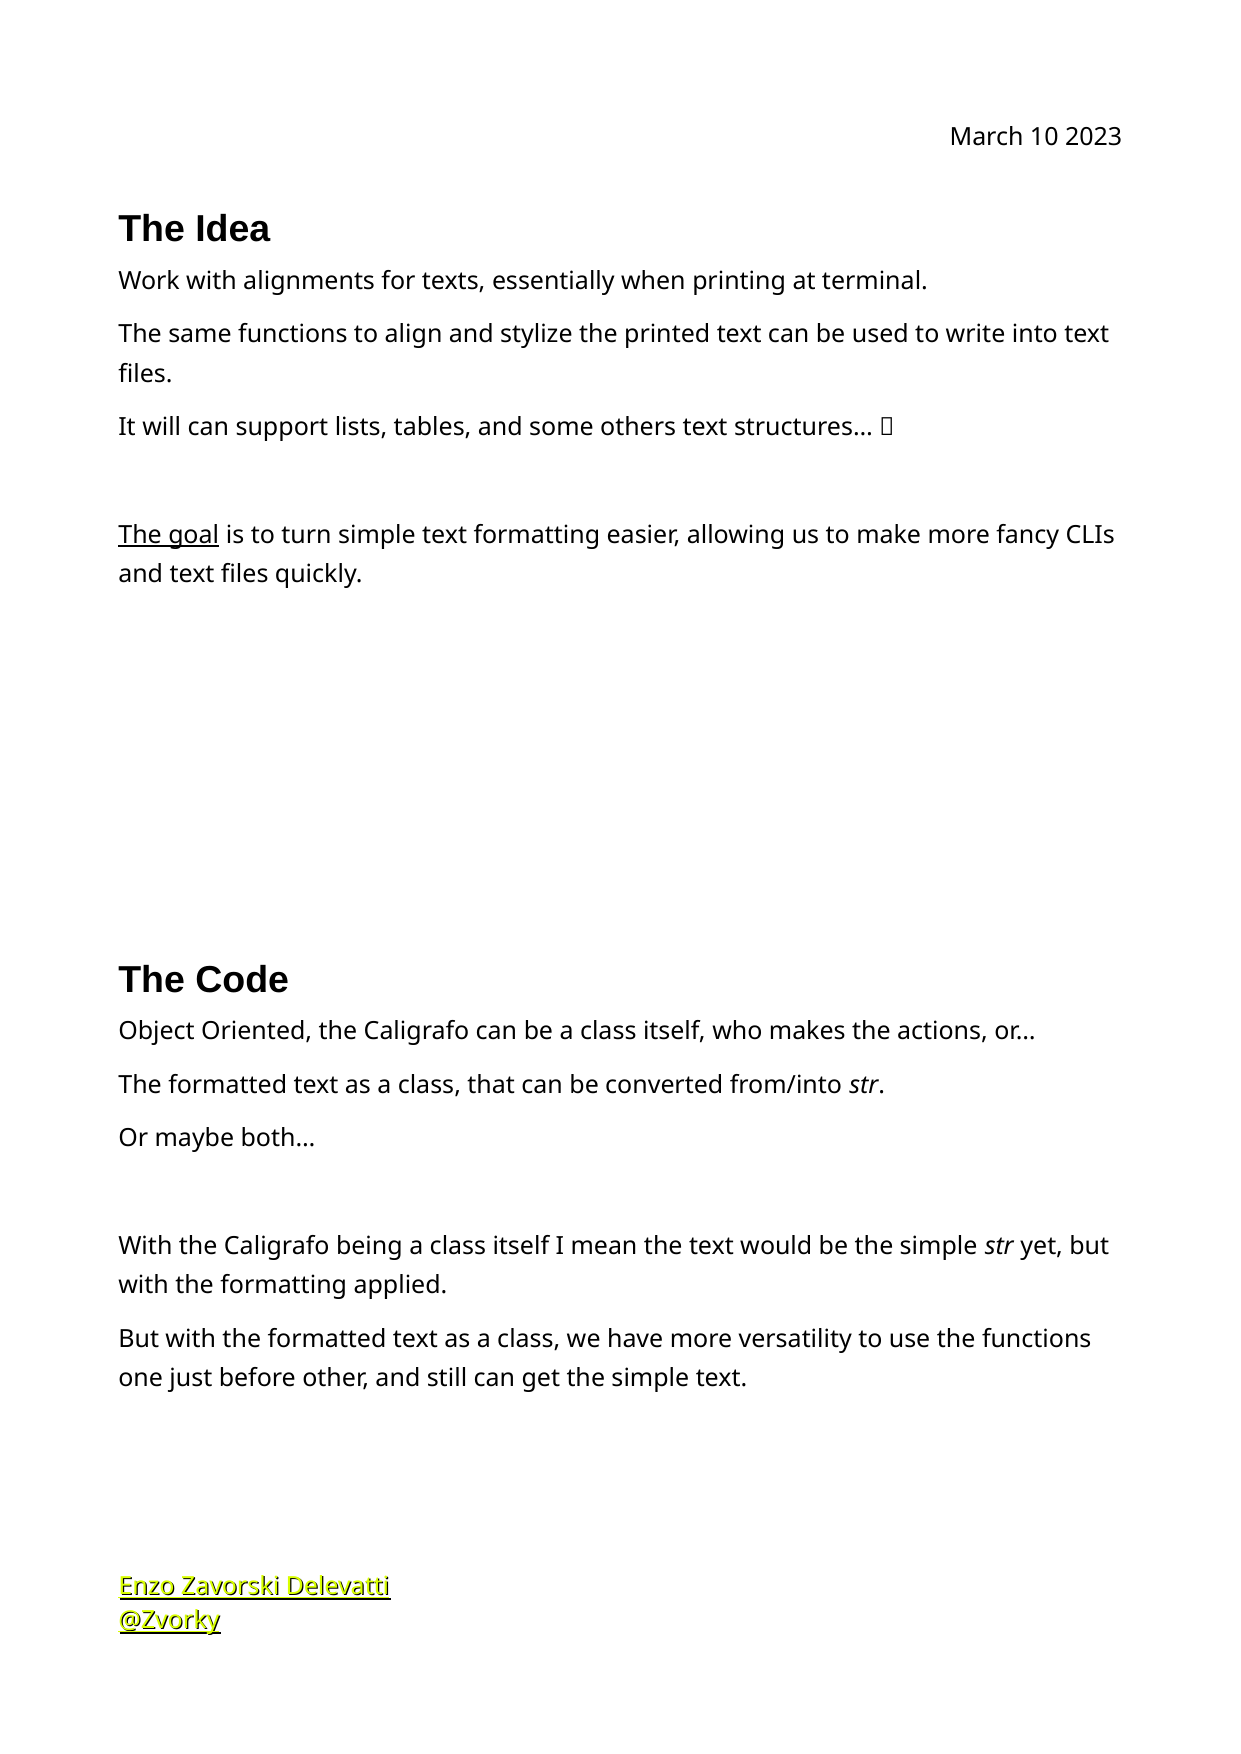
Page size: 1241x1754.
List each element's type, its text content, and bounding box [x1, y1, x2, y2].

text The formatted text as a class, that can be converted from/into str. [118, 1066, 1122, 1100]
subtitle The Code [118, 957, 1122, 1000]
text The goal is to turn simple text formatting easier, allowing us to make more fancy CLIs and text files quickly. [118, 516, 1122, 590]
text But with the formatted text as a class, we have more versatility to use the functions one just before other, and still can get the simple text. [118, 1320, 1122, 1394]
text It will can support lists, tables, and some others text structures… 🤔 [118, 409, 1122, 443]
text Object Oriented, the Caligrafo can be a class itself, who makes the actions, or… [118, 1012, 1122, 1047]
subtitle The Idea [118, 207, 1122, 250]
text With the Caligrafo being a class itself I mean the text would be the simple str yet, but with the formatting applied. [118, 1227, 1122, 1301]
text The same functions to align and stylize the printed text can be used to write into text files. [118, 316, 1122, 389]
text Work with alignments for texts, essentially when printing at terminal. [118, 262, 1122, 296]
text Or maybe both… [118, 1120, 1122, 1154]
